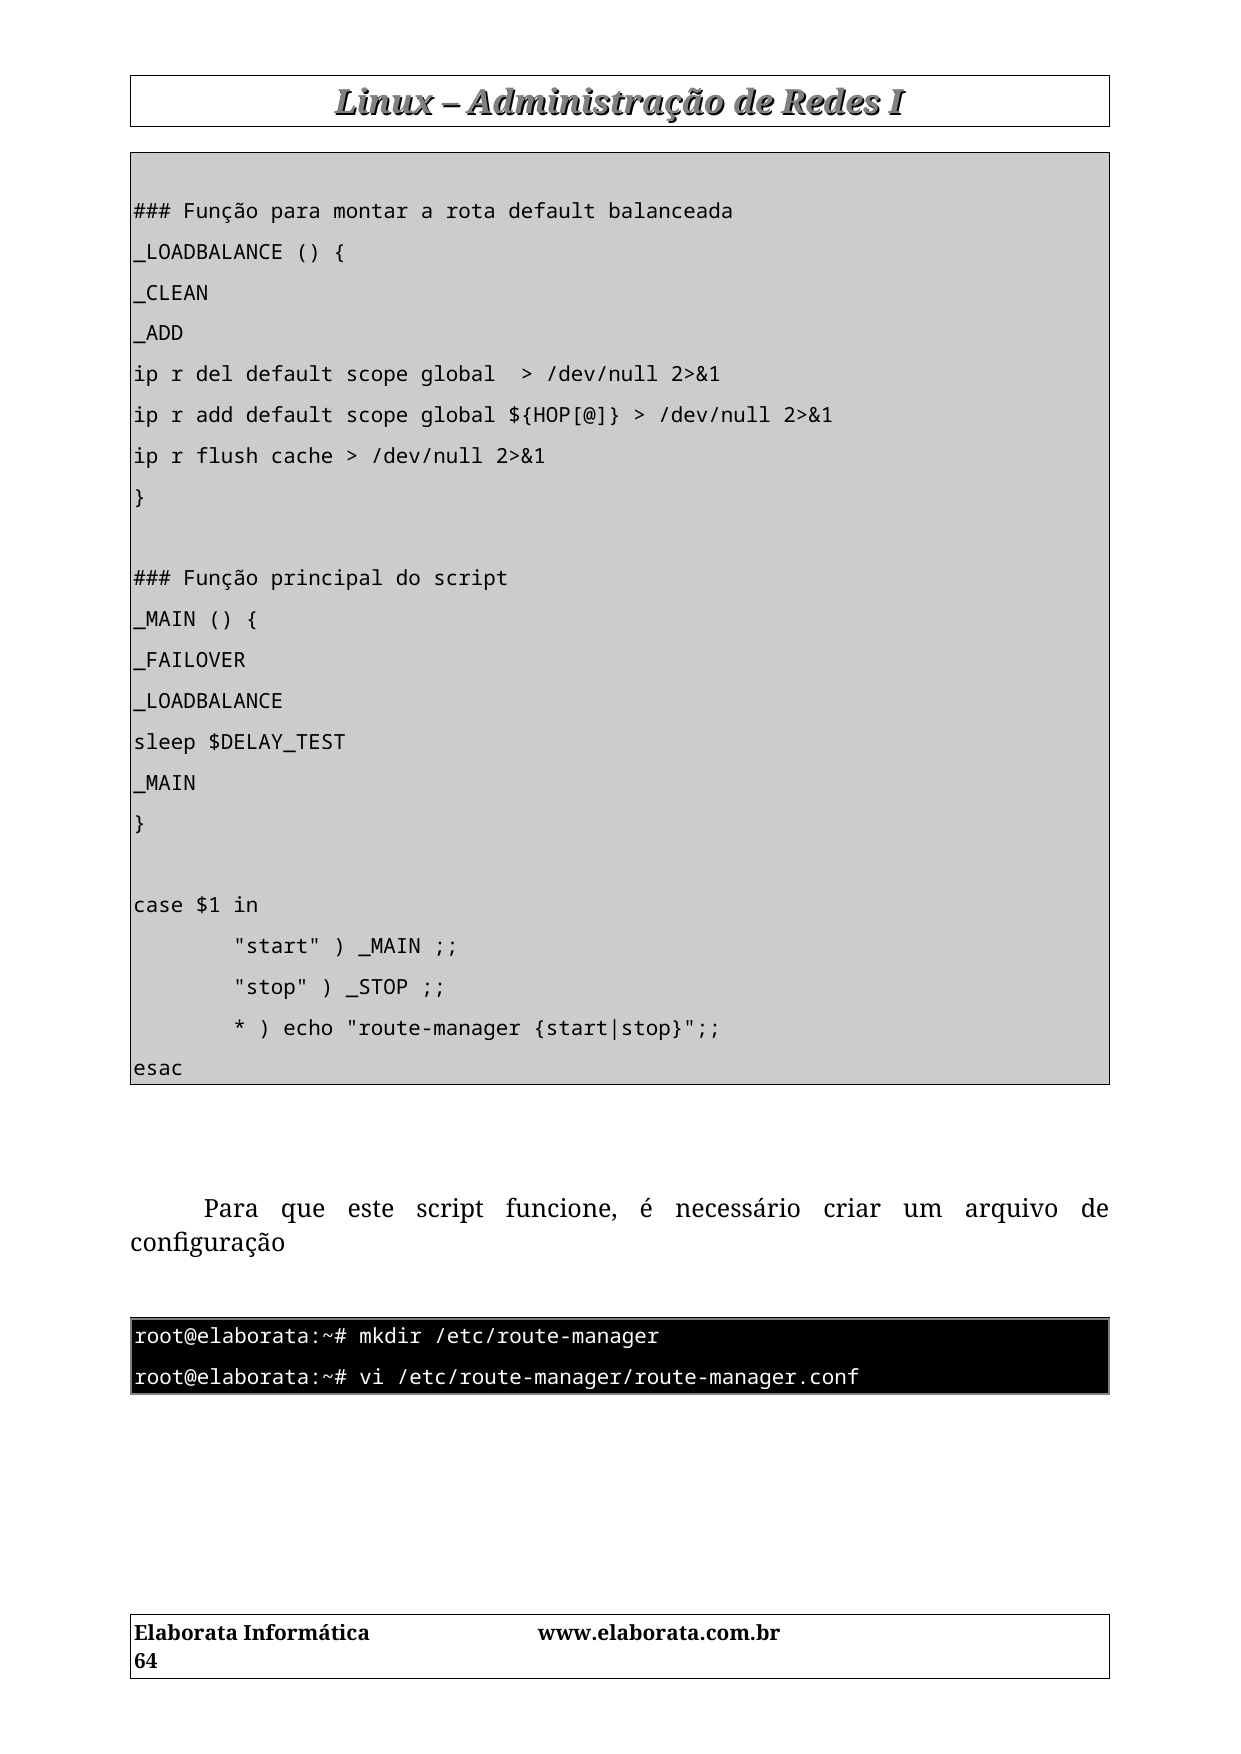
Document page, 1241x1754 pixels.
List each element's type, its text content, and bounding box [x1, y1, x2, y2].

text Para que este script funcione, é necessário criar um arquivo de configuração [130, 1190, 1110, 1258]
text ### Função para montar a rota default balanceada [131, 193, 1109, 224]
text _MAIN () { [131, 601, 1109, 633]
text _FAILOVER [131, 642, 1109, 674]
text _LOADBALANCE [131, 683, 1109, 714]
text ip r del default scope global > /dev/null 2>&1 [131, 356, 1109, 388]
text "stop" ) _STOP ;; [131, 969, 1109, 1000]
text ip r add default scope global ${HOP[@]} > /dev/null 2>&1 [131, 397, 1109, 429]
text * ) echo "route-manager {start|stop}";; [131, 1009, 1109, 1041]
text _LOADBALANCE () { [131, 234, 1109, 265]
text } [131, 805, 1109, 837]
text "start" ) _MAIN ;; [131, 928, 1109, 959]
text root@elaborata:~# mkdir /etc/route-manager [132, 1320, 1108, 1350]
text sleep $DELAY_TEST [131, 724, 1109, 755]
text _CLEAN [131, 274, 1109, 306]
text case $1 in [131, 887, 1109, 919]
text _MAIN [131, 764, 1109, 796]
text root@elaborata:~# vi /etc/route-manager/route-manager.conf [132, 1358, 1108, 1393]
text ### Função principal do script [131, 560, 1109, 592]
text } [131, 479, 1109, 510]
text _ADD [131, 315, 1109, 347]
text ip r flush cache > /dev/null 2>&1 [131, 438, 1109, 469]
text esac [131, 1050, 1109, 1084]
